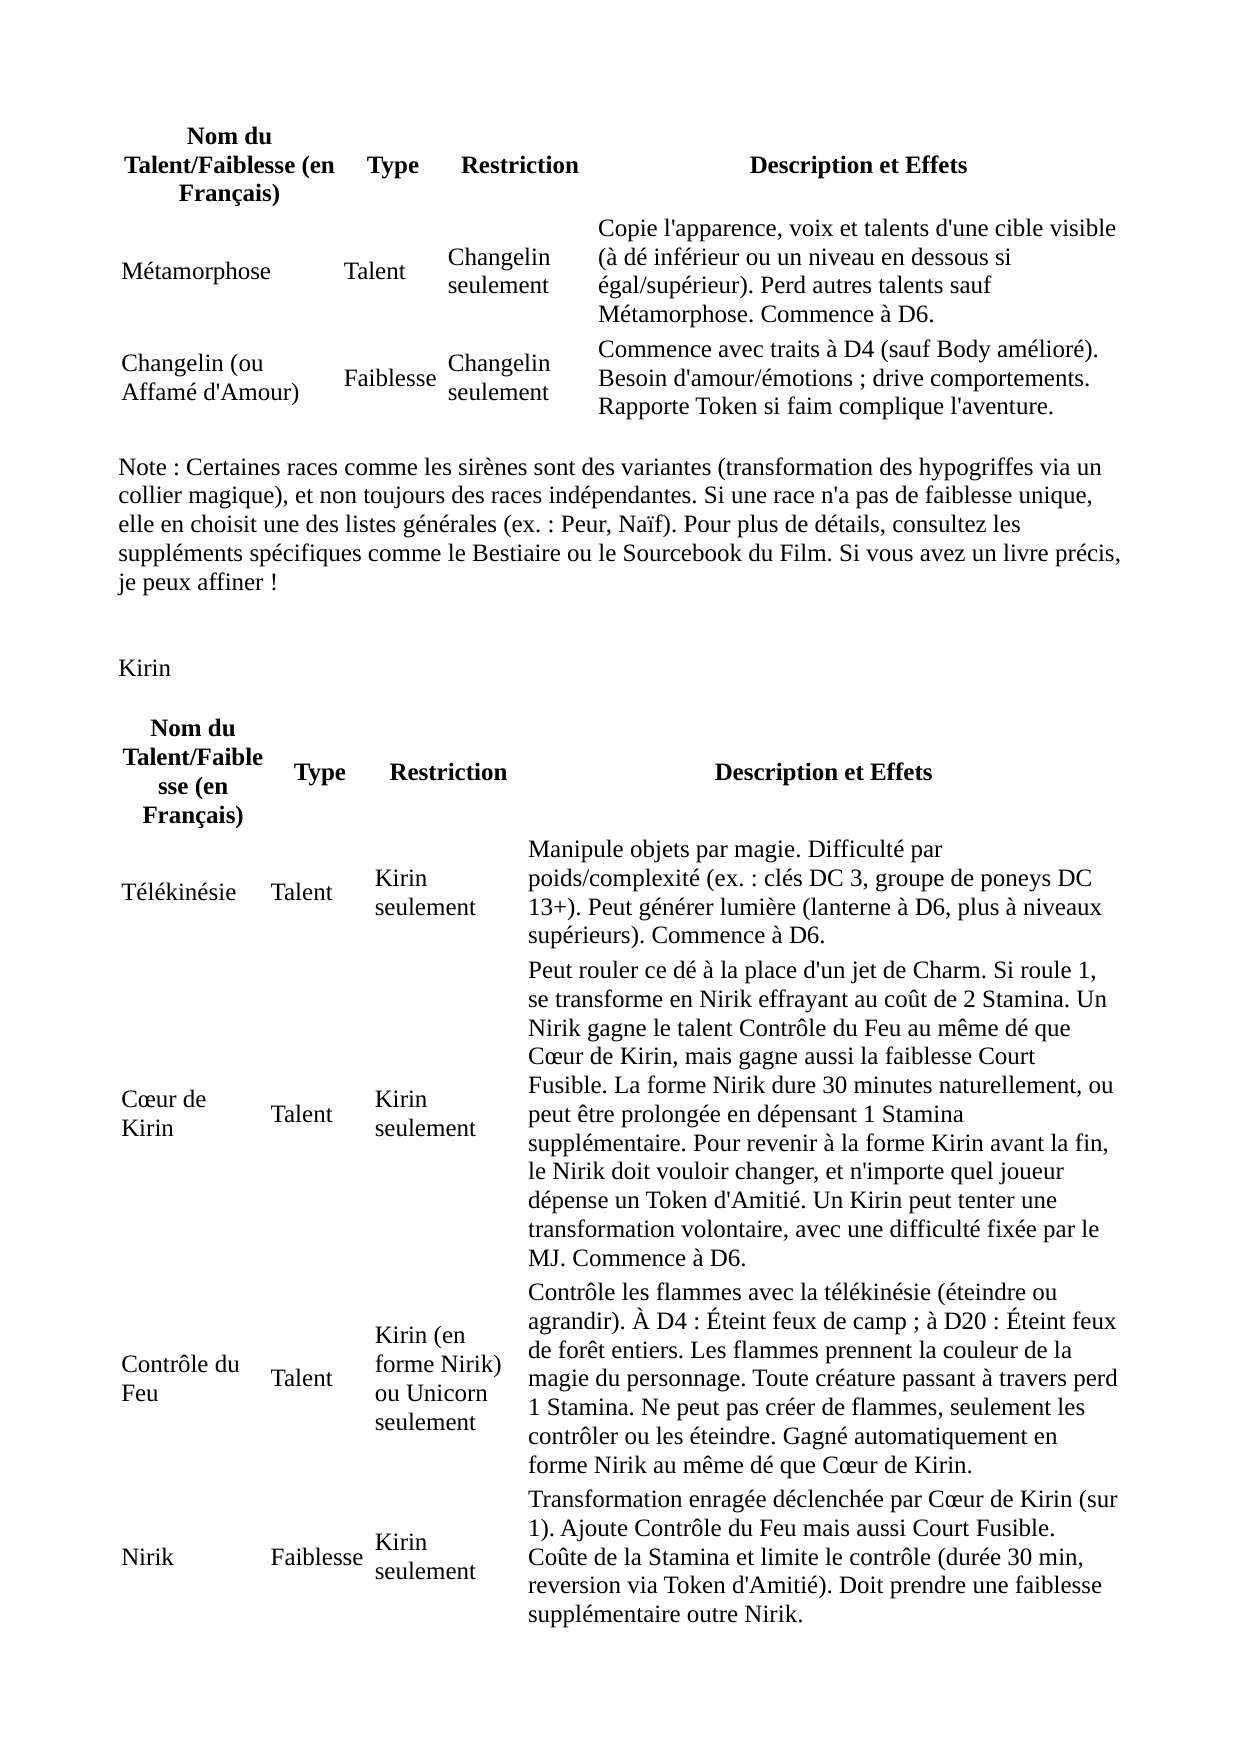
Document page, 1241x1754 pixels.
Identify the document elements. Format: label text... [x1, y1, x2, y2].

table_cell Contrôle du Feu [118, 1274, 267, 1481]
table_cell Faiblesse [268, 1481, 372, 1631]
table_header Type [341, 118, 445, 210]
table_header Nom du Talent/Faiblesse (en Français) [118, 118, 341, 210]
table_cell Télékinésie [118, 831, 267, 952]
table_header Description et Effets [525, 711, 1122, 831]
table_cell Nirik [118, 1481, 267, 1631]
table_cell Changelin seulement [445, 331, 595, 423]
table_cell Talent [268, 952, 372, 1274]
table_cell Faiblesse [341, 331, 445, 423]
table_cell Copie l'apparence, voix et talents d'une cible visible (à dé inférieur ou un niveau en dessous si égal/supérieur). Perd autres talents sauf Métamorphose. Commence à D6. [595, 210, 1122, 331]
table_cell Métamorphose [118, 210, 341, 331]
table_cell Kirin seulement [372, 952, 525, 1274]
table_cell Talent [268, 1274, 372, 1481]
table_cell Kirin seulement [372, 831, 525, 952]
table_cell Talent [268, 831, 372, 952]
table_cell Commence avec traits à D4 (sauf Body amélioré). Besoin d'amour/émotions ; drive comportements. Rapporte Token si faim complique l'aventure. [595, 331, 1122, 423]
table_cell Changelin seulement [445, 210, 595, 331]
table_cell Cœur de Kirin [118, 952, 267, 1274]
table_cell Kirin (en forme Nirik) ou Unicorn seulement [372, 1274, 525, 1481]
table_cell Manipule objets par magie. Difficulté par poids/complexité (ex. : clés DC 3, groupe de poneys DC 13+). Peut générer lumière (lanterne à D6, plus à niveaux supérieurs). Commence à D6. [525, 831, 1122, 952]
table_header Nom du Talent/Faiblesse (en Français) [118, 711, 267, 831]
table_cell Contrôle les flammes avec la télékinésie (éteindre ou agrandir). À D4 : Éteint feux de camp ; à D20 : Éteint feux de forêt entiers. Les flammes prennent la couleur de la magie du personnage. Toute créature passant à travers perd 1 Stamina. Ne peut pas créer de flammes, seulement les contrôler ou les éteindre. Gagné automatiquement en forme Nirik au même dé que Cœur de Kirin. [525, 1274, 1122, 1481]
table_cell Transformation enragée déclenchée par Cœur de Kirin (sur 1). Ajoute Contrôle du Feu mais aussi Court Fusible. Coûte de la Stamina et limite le contrôle (durée 30 min, reversion via Token d'Amitié). Doit prendre une faiblesse supplémentaire outre Nirik. [525, 1481, 1122, 1631]
text Kirin [118, 596, 1122, 711]
table_header Description et Effets [595, 118, 1122, 210]
table_header Restriction [445, 118, 595, 210]
table_header Restriction [372, 711, 525, 831]
table_header Type [268, 711, 372, 831]
table_cell Talent [341, 210, 445, 331]
text Note : Certaines races comme les sirènes sont des variantes (transformation des hypogriffes via un collier magique), et non toujours des races indépendantes. Si une race n'a pas de faiblesse unique, elle en choisit une des listes générales (ex. : Peur, Naïf). Pour plus de détails, consultez les suppléments spécifiques comme le Bestiaire ou le Sourcebook du Film. Si vous avez un livre précis, je peux affiner ! [118, 423, 1122, 596]
table_cell Peut rouler ce dé à la place d'un jet de Charm. Si roule 1, se transforme en Nirik effrayant au coût de 2 Stamina. Un Nirik gagne le talent Contrôle du Feu au même dé que Cœur de Kirin, mais gagne aussi la faiblesse Court Fusible. La forme Nirik dure 30 minutes naturellement, ou peut être prolongée en dépensant 1 Stamina supplémentaire. Pour revenir à la forme Kirin avant la fin, le Nirik doit vouloir changer, et n'importe quel joueur dépense un Token d'Amitié. Un Kirin peut tenter une transformation volontaire, avec une difficulté fixée par le MJ. Commence à D6. [525, 952, 1122, 1274]
table_cell Changelin (ou Affamé d'Amour) [118, 331, 341, 423]
table_cell Kirin seulement [372, 1481, 525, 1631]
